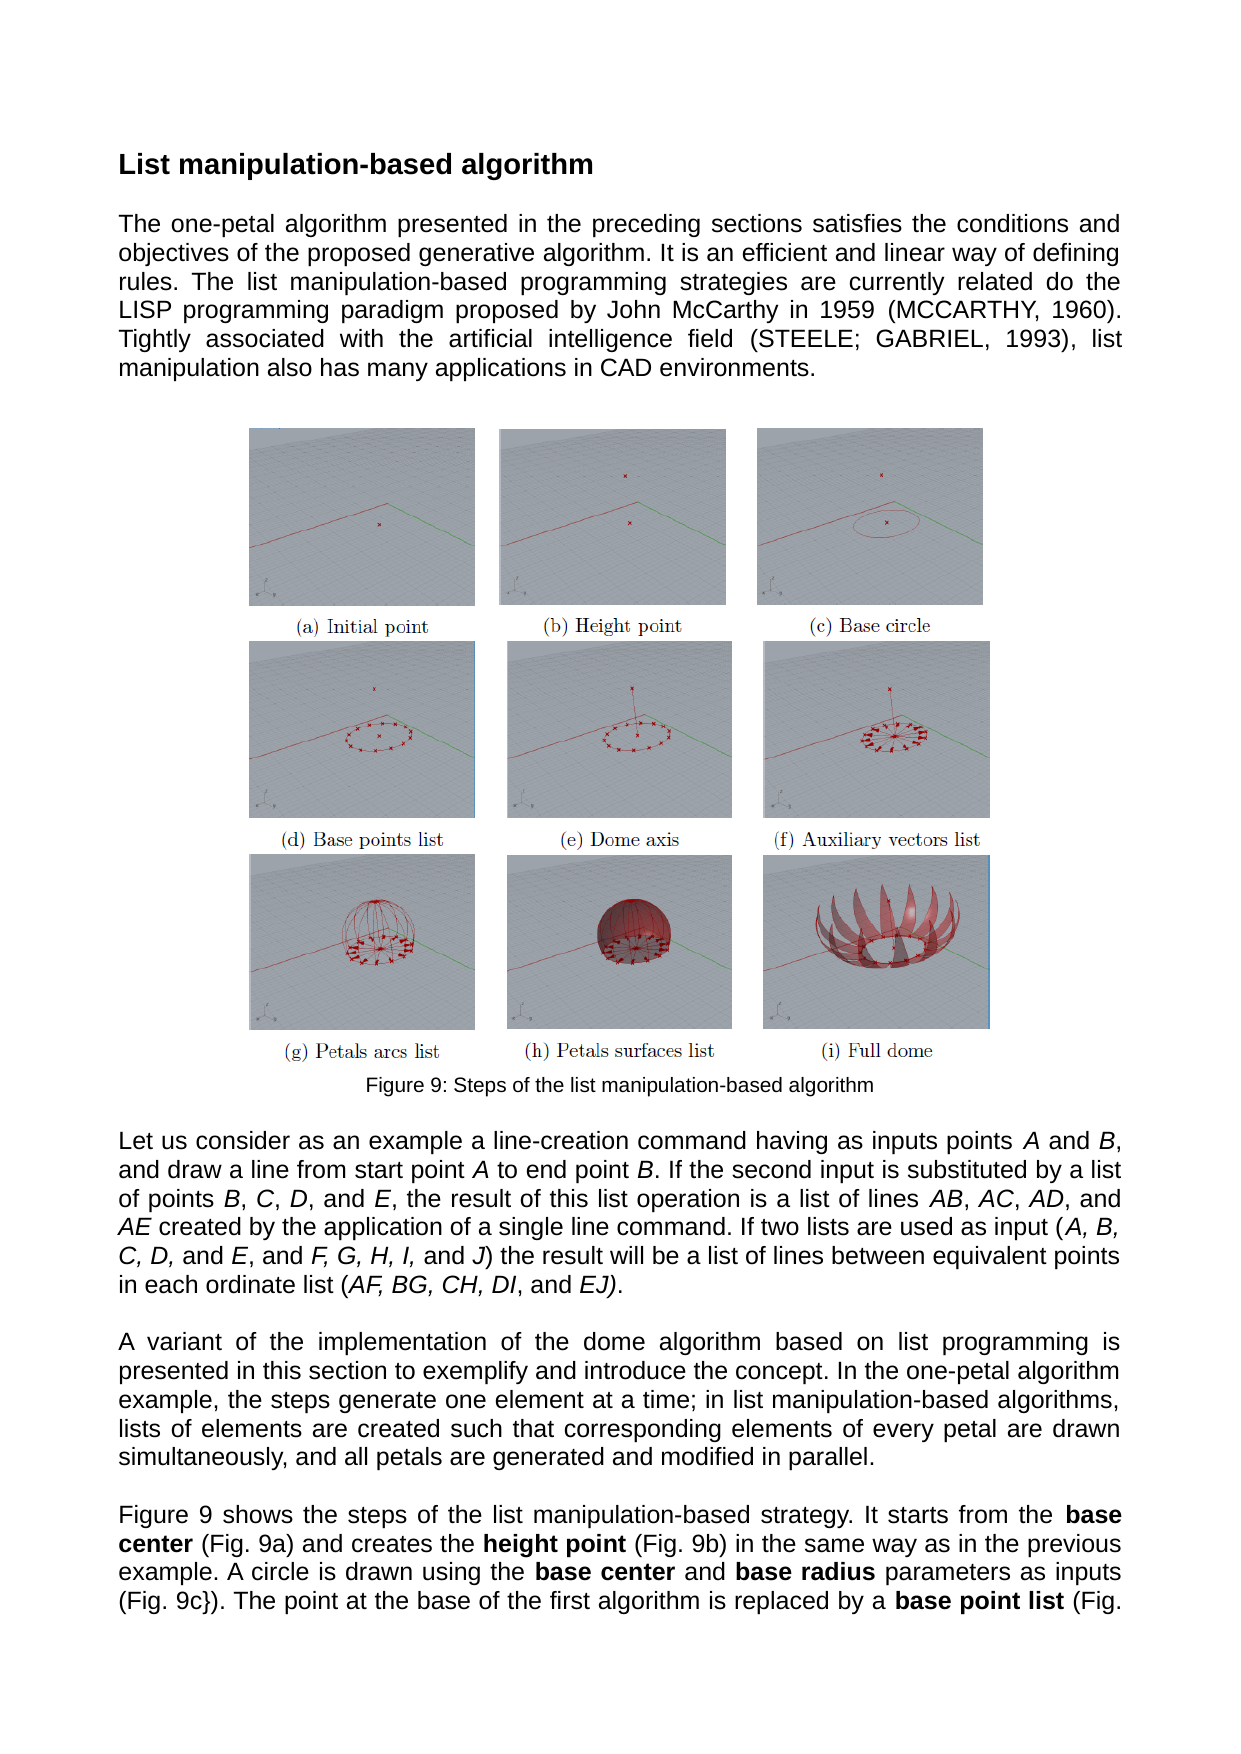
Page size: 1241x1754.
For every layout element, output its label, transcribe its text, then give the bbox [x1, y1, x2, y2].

text Let us consider as an example a line-creation command having as inputs points A and B, and draw a line from start point A to end point B. If the second input is substituted by a list of points B, C, D, and E, the result of this list operation is a list of lines AB, AC, AD, and AE created by the application of a single line command. If two lists are used as input (A, B, C, D, and E, and F, G, H, I, and J) the result will be a list of lines between equivalent points in each ordinate list (AF, BG, CH, DI, and EJ). [118, 1126, 1122, 1298]
text Figure 9 shows the steps of the list manipulation-based strategy. It starts from the base center (Fig. 9a) and creates the height point (Fig. 9b) in the same way as in the previous example. A circle is drawn using the base center and base radius parameters as inputs (Fig. 9c}). The point at the base of the first algorithm is replaced by a base point list (Fig. [118, 1500, 1122, 1615]
picture [241, 410, 999, 1074]
text List manipulation-based algorithm [118, 147, 1122, 180]
text Figure 9: Steps of the list manipulation-based algorithm [118, 410, 1122, 1097]
text The one-petal algorithm presented in the preceding sections satisfies the conditions and objectives of the proposed generative algorithm. It is an efficient and linear way of defining rules. The list manipulation-based programming strategies are currently related do the LISP programming paradigm proposed by John McCarthy in 1959 (MCCARTHY, 1960). Tightly associated with the artificial intelligence field (STEELE; GABRIEL, 1993), list manipulation also has many applications in CAD environments. [118, 209, 1122, 382]
text A variant of the implementation of the dome algorithm based on list programming is presented in this section to exemplify and introduce the concept. In the one-petal algorithm example, the steps generate one element at a time; in list manipulation-based algorithms, lists of elements are created such that corresponding elements of every petal are drawn simultaneously, and all petals are generated and modified in parallel. [118, 1327, 1122, 1471]
